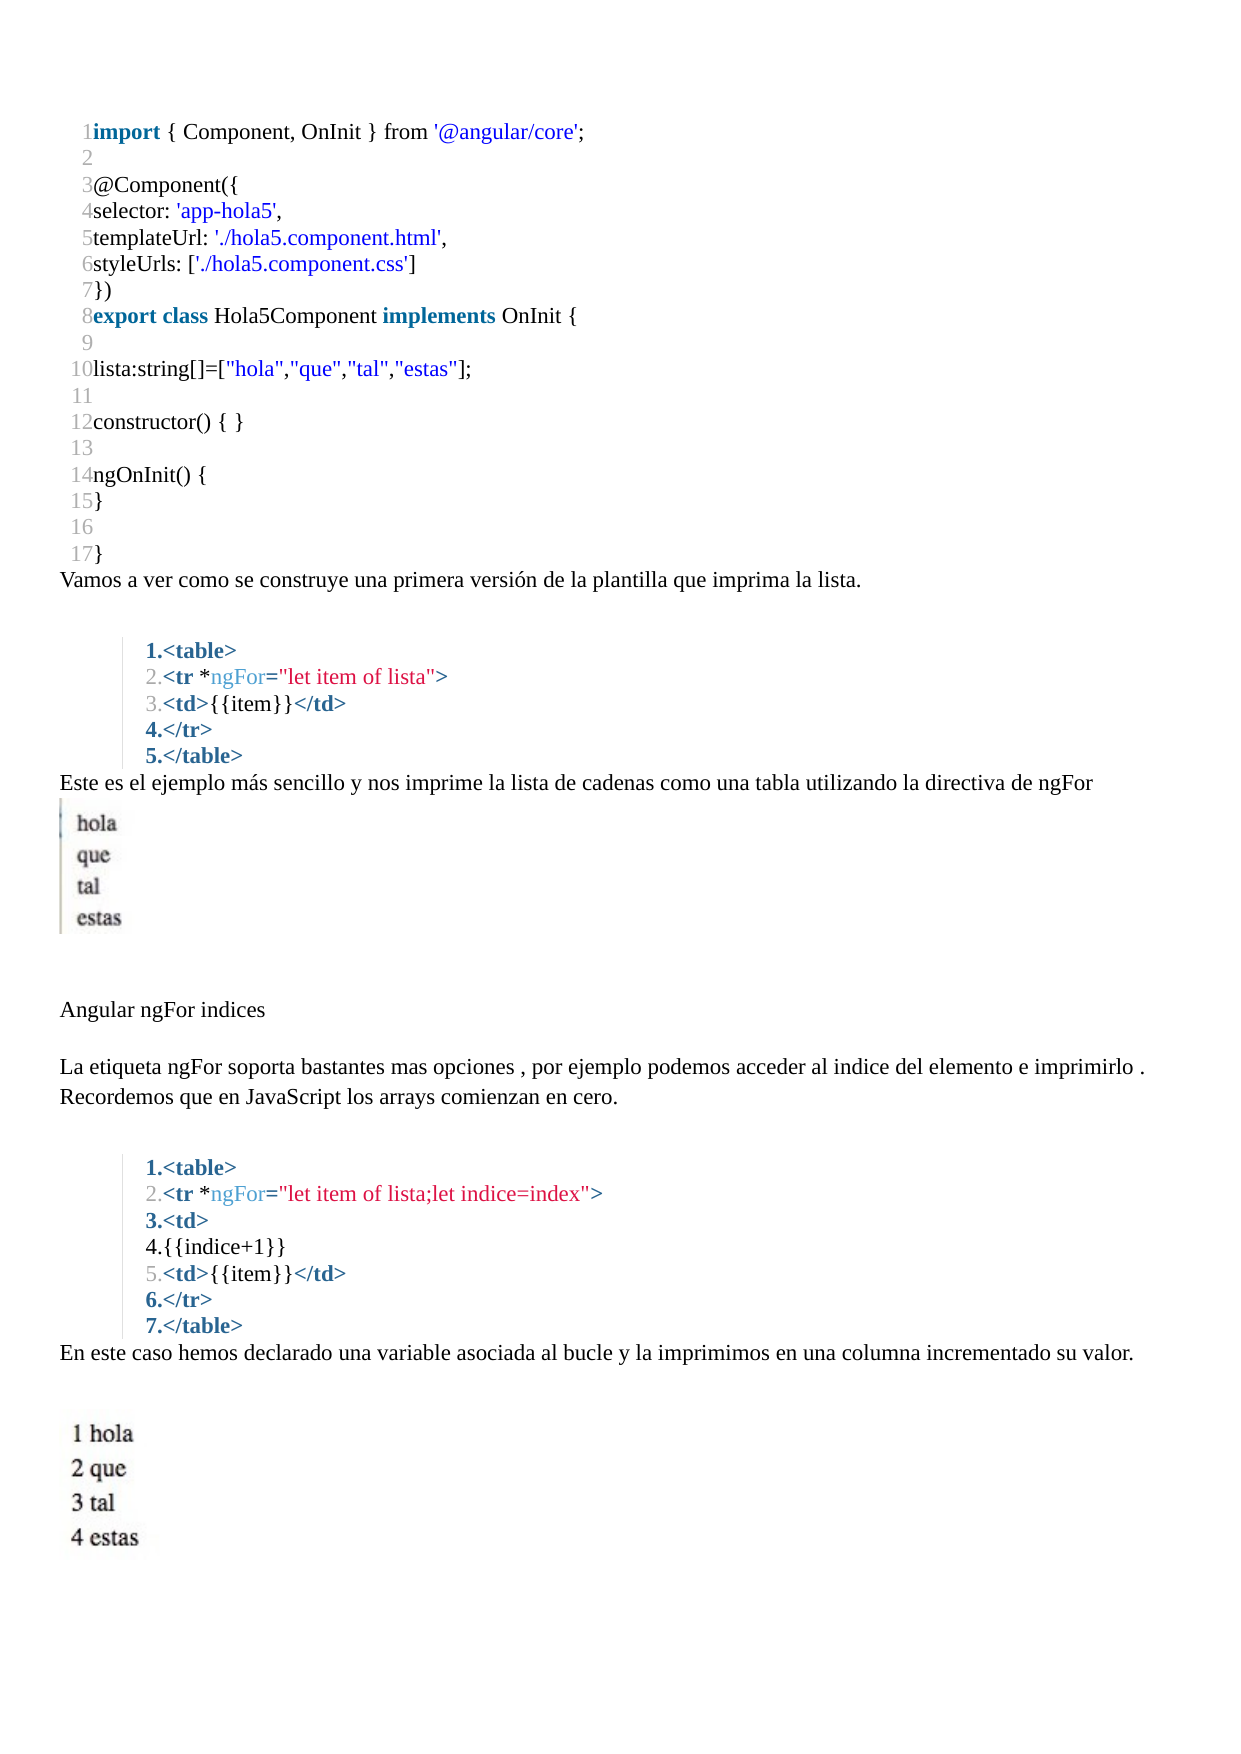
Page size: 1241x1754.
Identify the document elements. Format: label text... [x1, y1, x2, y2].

list </table> [123, 1312, 1170, 1339]
list </table> [123, 742, 1170, 769]
list </tr> [123, 716, 1170, 742]
table_header 1 2 3 4 5 6 7 8 9 10 11 12 13 14 15 16 17 [59, 118, 93, 566]
list <table> [123, 1154, 1170, 1181]
table_header import { Component, OnInit } from '@angular/core'; @Component({ selector: 'app-hola5', templateUrl: './hola5.component.html', styleUrls: ['./hola5.component.css'] }) export class Hola5Component implements OnInit { lista:string[]=["hola","que","tal","estas"]; constructor() { } ngOnInit() { } } [93, 118, 771, 566]
list </tr> [123, 1286, 1170, 1312]
picture [59, 1409, 377, 1560]
list <tr *ngFor="let item of lista;let indice=index"> [123, 1181, 1170, 1207]
text Este es el ejemplo más sencillo y nos imprime la lista de cadenas como una tabla utilizando la directiva de ngFor [59, 769, 1170, 952]
text Vamos a ver como se construye una primera versión de la plantilla que imprima la lista. [59, 566, 1170, 592]
subtitle Angular ngFor indices [59, 997, 1170, 1023]
list <td>{{item}}</td> [123, 690, 1170, 716]
list <table> [123, 637, 1170, 663]
text La etiqueta ngFor soporta bastantes mas opciones , por ejemplo podemos acceder al indice del elemento e imprimirlo . Recordemos que en JavaScript los arrays comienzan en cero. [59, 1053, 1170, 1110]
picture [59, 798, 529, 934]
list {{indice+1}} [123, 1233, 1170, 1259]
list <td>{{item}}</td> [123, 1259, 1170, 1286]
text En este caso hemos declarado una variable asociada al bucle y la imprimimos en una columna incrementado su valor. [59, 1339, 1170, 1365]
list <tr *ngFor="let item of lista"> [123, 663, 1170, 690]
list <td> [123, 1207, 1170, 1233]
